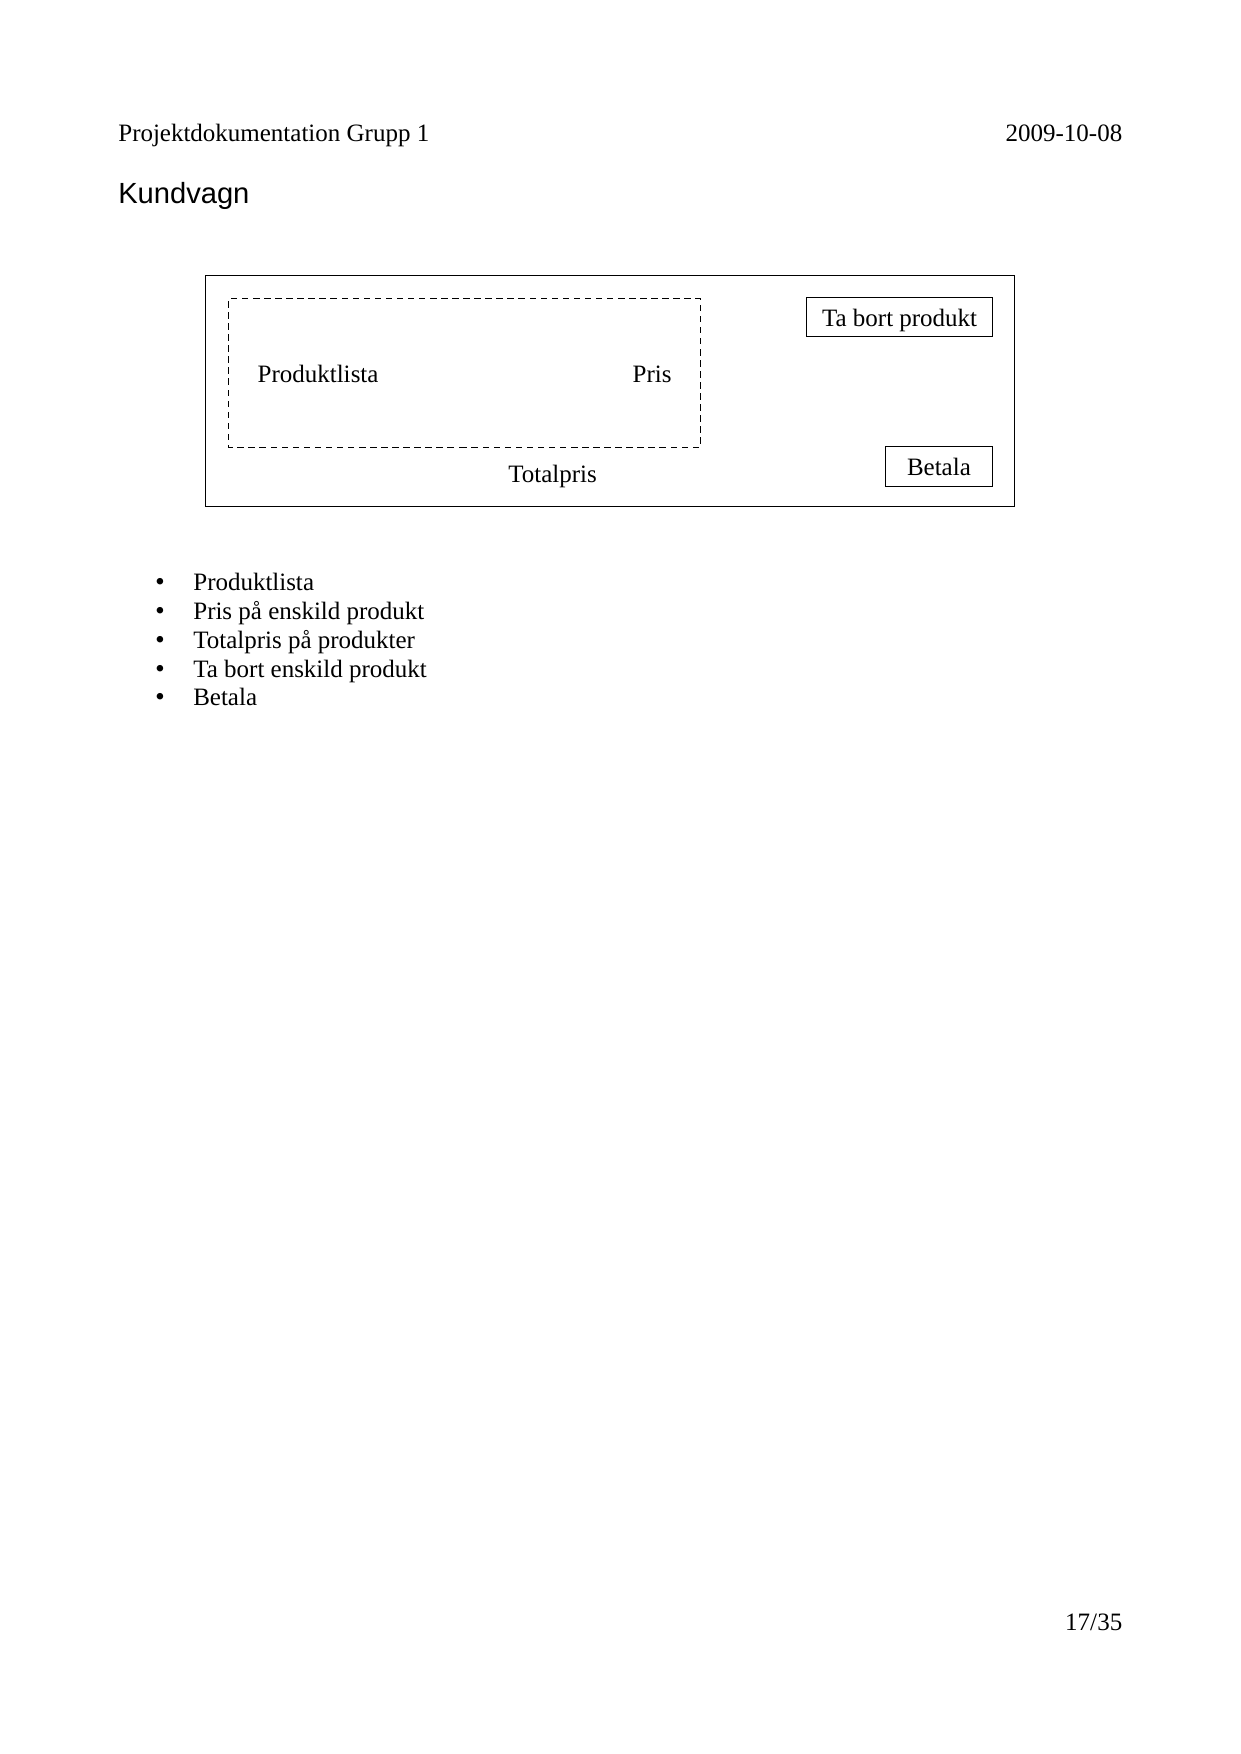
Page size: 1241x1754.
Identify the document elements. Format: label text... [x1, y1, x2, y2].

list Totalpris på produkter [156, 625, 1122, 654]
list Ta bort enskild produkt [156, 654, 1122, 682]
list Produktlista [156, 567, 1122, 596]
subtitle Kundvagn [118, 176, 1122, 210]
list Betala [156, 682, 1122, 711]
list Pris på enskild produkt [156, 596, 1122, 625]
